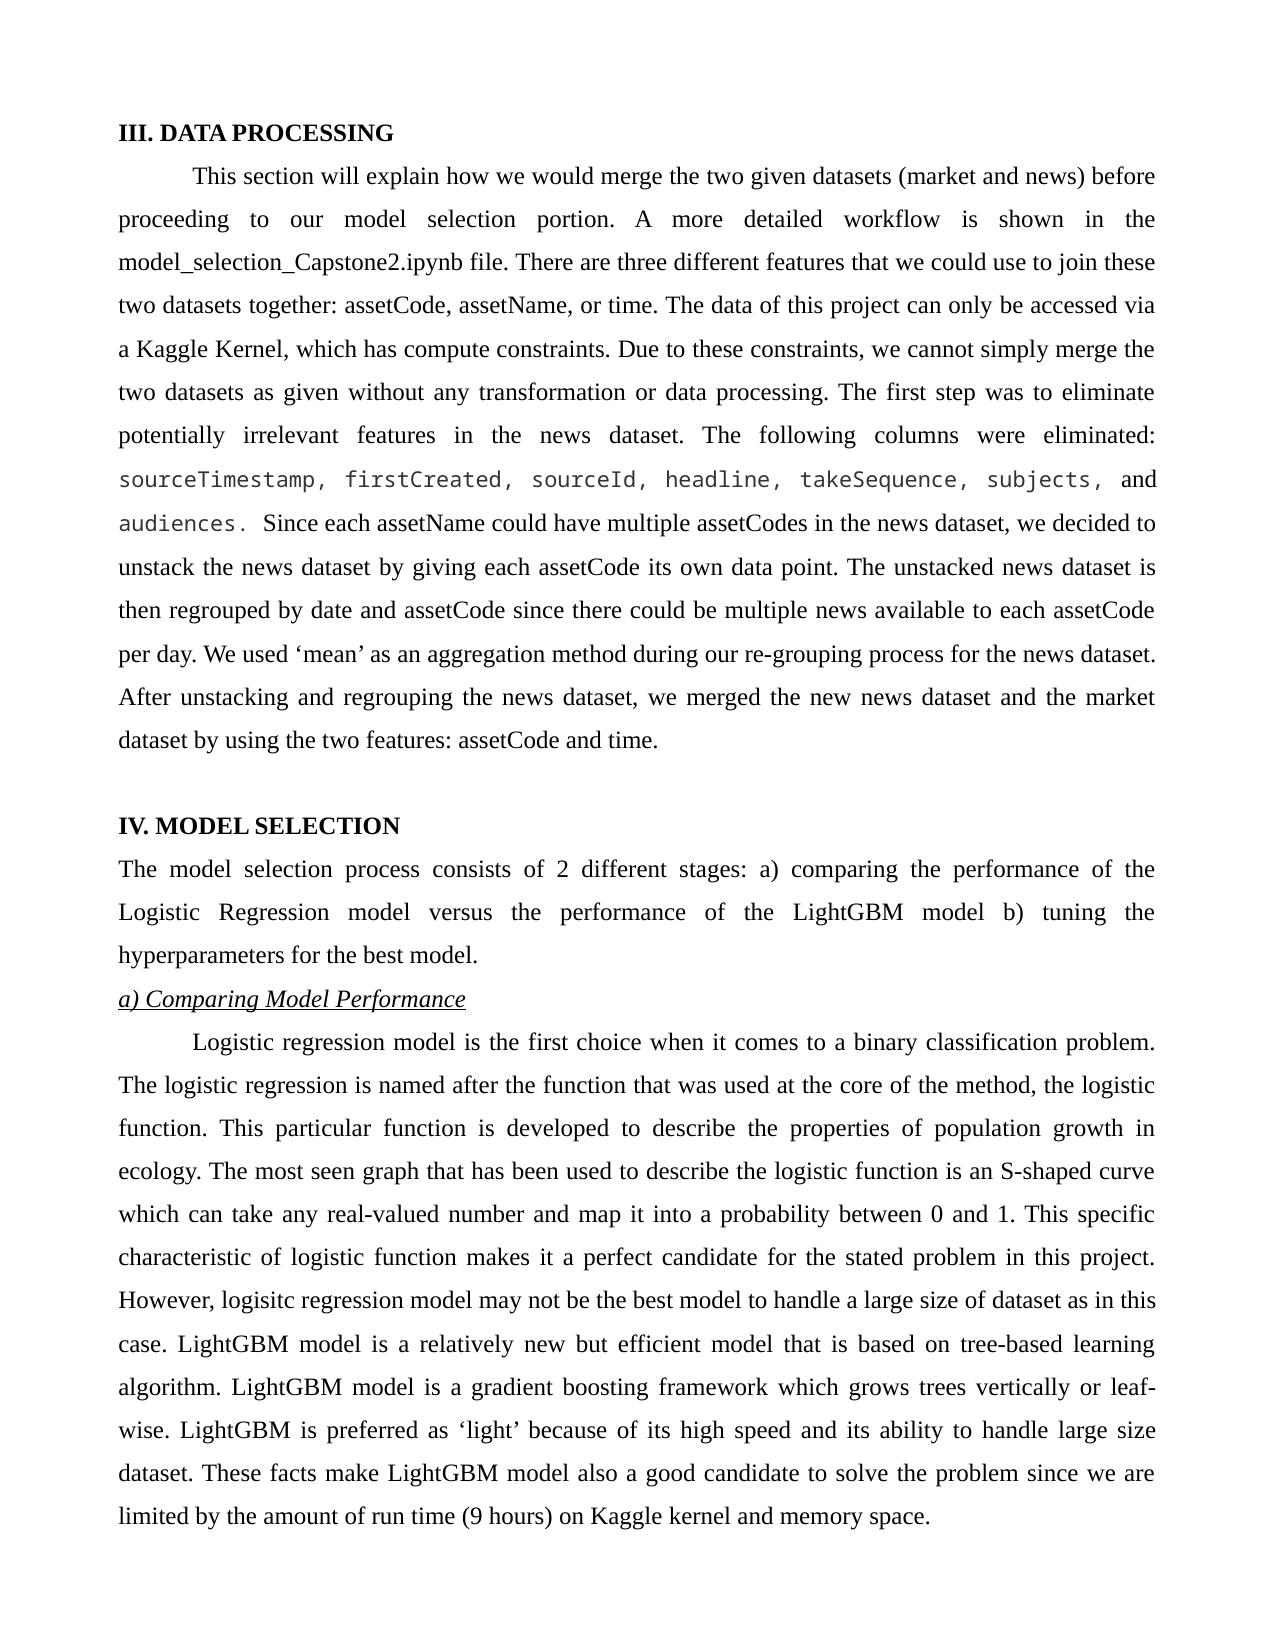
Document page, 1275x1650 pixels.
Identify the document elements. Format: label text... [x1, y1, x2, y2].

text IV. MODEL SELECTION [118, 811, 1157, 840]
text III. DATA PROCESSING [118, 118, 1157, 147]
text a) Comparing Model Performance [118, 984, 1157, 1012]
text This section will explain how we would merge the two given datasets (market and news) before proceeding to our model selection portion. A more detailed workflow is shown in the model_selection_Capstone2.ipynb file. There are three different features that we could use to join these two datasets together: assetCode, assetName, or time. The data of this project can only be accessed via a Kaggle Kernel, which has compute constraints. Due to these constraints, we cannot simply merge the two datasets as given without any transformation or data processing. The first step was to eliminate potentially irrelevant features in the news dataset. The following columns were eliminated: sourceTimestamp, firstCreated, sourceId, headline, takeSequence, subjects, and audiences. Since each assetName could have multiple assetCodes in the news dataset, we decided to unstack the news dataset by giving each assetCode its own data point. The unstacked news dataset is then regrouped by date and assetCode since there could be multiple news available to each assetCode per day. We used ‘mean’ as an aggregation method during our re-grouping process for the news dataset. After unstacking and regrouping the news dataset, we merged the new news dataset and the market dataset by using the two features: assetCode and time. [118, 161, 1157, 754]
text Logistic regression model is the first choice when it comes to a binary classification problem. The logistic regression is named after the function that was used at the core of the method, the logistic function. This particular function is developed to describe the properties of population growth in ecology. The most seen graph that has been used to describe the logistic function is an S-shaped curve which can take any real-valued number and map it into a probability between 0 and 1. This specific characteristic of logistic function makes it a perfect candidate for the stated problem in this project. However, logisitc regression model may not be the best model to handle a large size of dataset as in this case. LightGBM model is a relatively new but efficient model that is based on tree-based learning algorithm. LightGBM model is a gradient boosting framework which grows trees vertically or leaf-wise. LightGBM is preferred as ‘light’ because of its high speed and its ability to handle large size dataset. These facts make LightGBM model also a good candidate to solve the problem since we are limited by the amount of run time (9 hours) on Kaggle kernel and memory space. [118, 1027, 1157, 1530]
text The model selection process consists of 2 different stages: a) comparing the performance of the Logistic Regression model versus the performance of the LightGBM model b) tuning the hyperparameters for the best model. [118, 854, 1157, 969]
